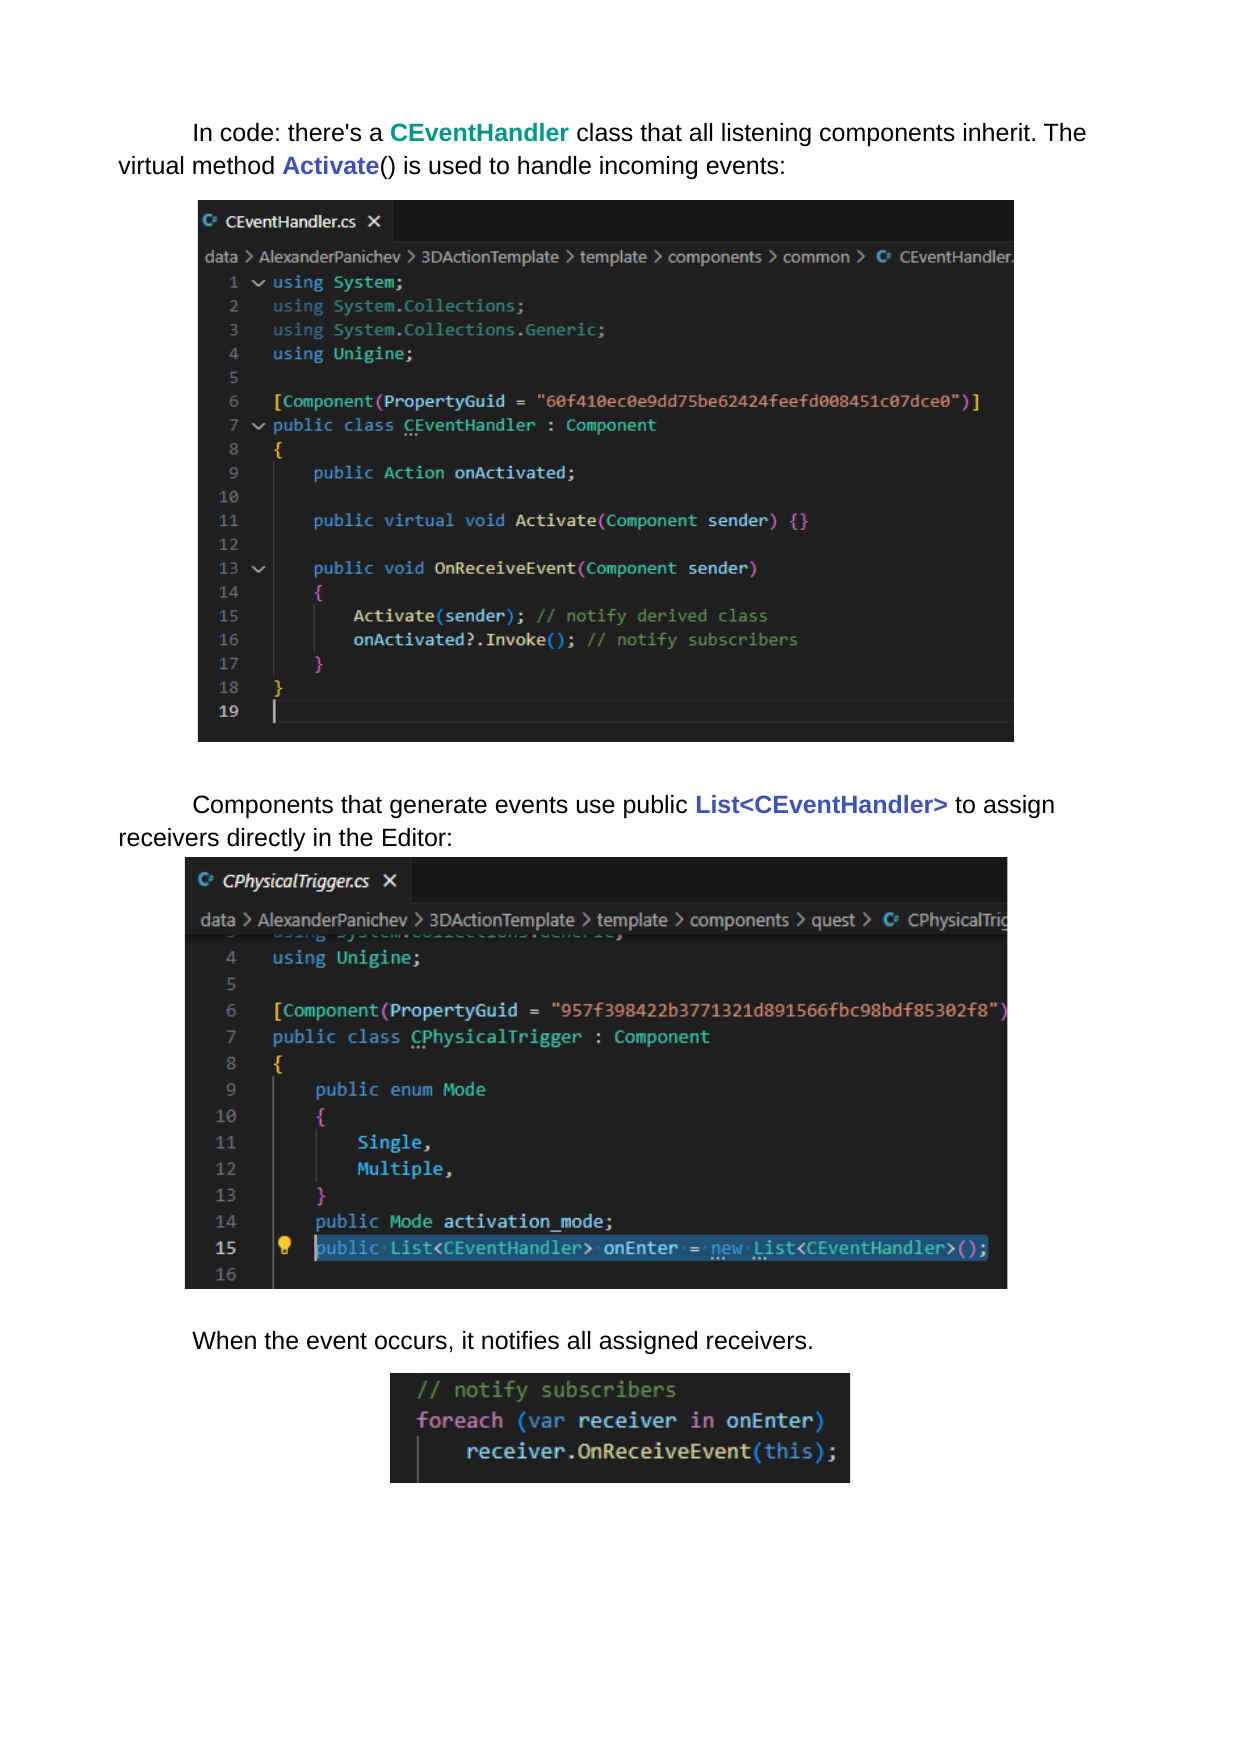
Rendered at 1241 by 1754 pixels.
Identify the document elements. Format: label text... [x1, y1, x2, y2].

picture [197, 200, 1014, 742]
text In code: there's a CEventHandler class that all listening components inherit. The virtual method Activate() is used to handle incoming events: [118, 118, 1122, 771]
text When the event occurs, it notifies all assigned receivers. [118, 870, 1122, 1354]
picture [184, 857, 1008, 1289]
picture [390, 1373, 851, 1483]
text Components that generate events use public List<CEventHandler> to assign receivers directly in the Editor: [118, 789, 1122, 851]
